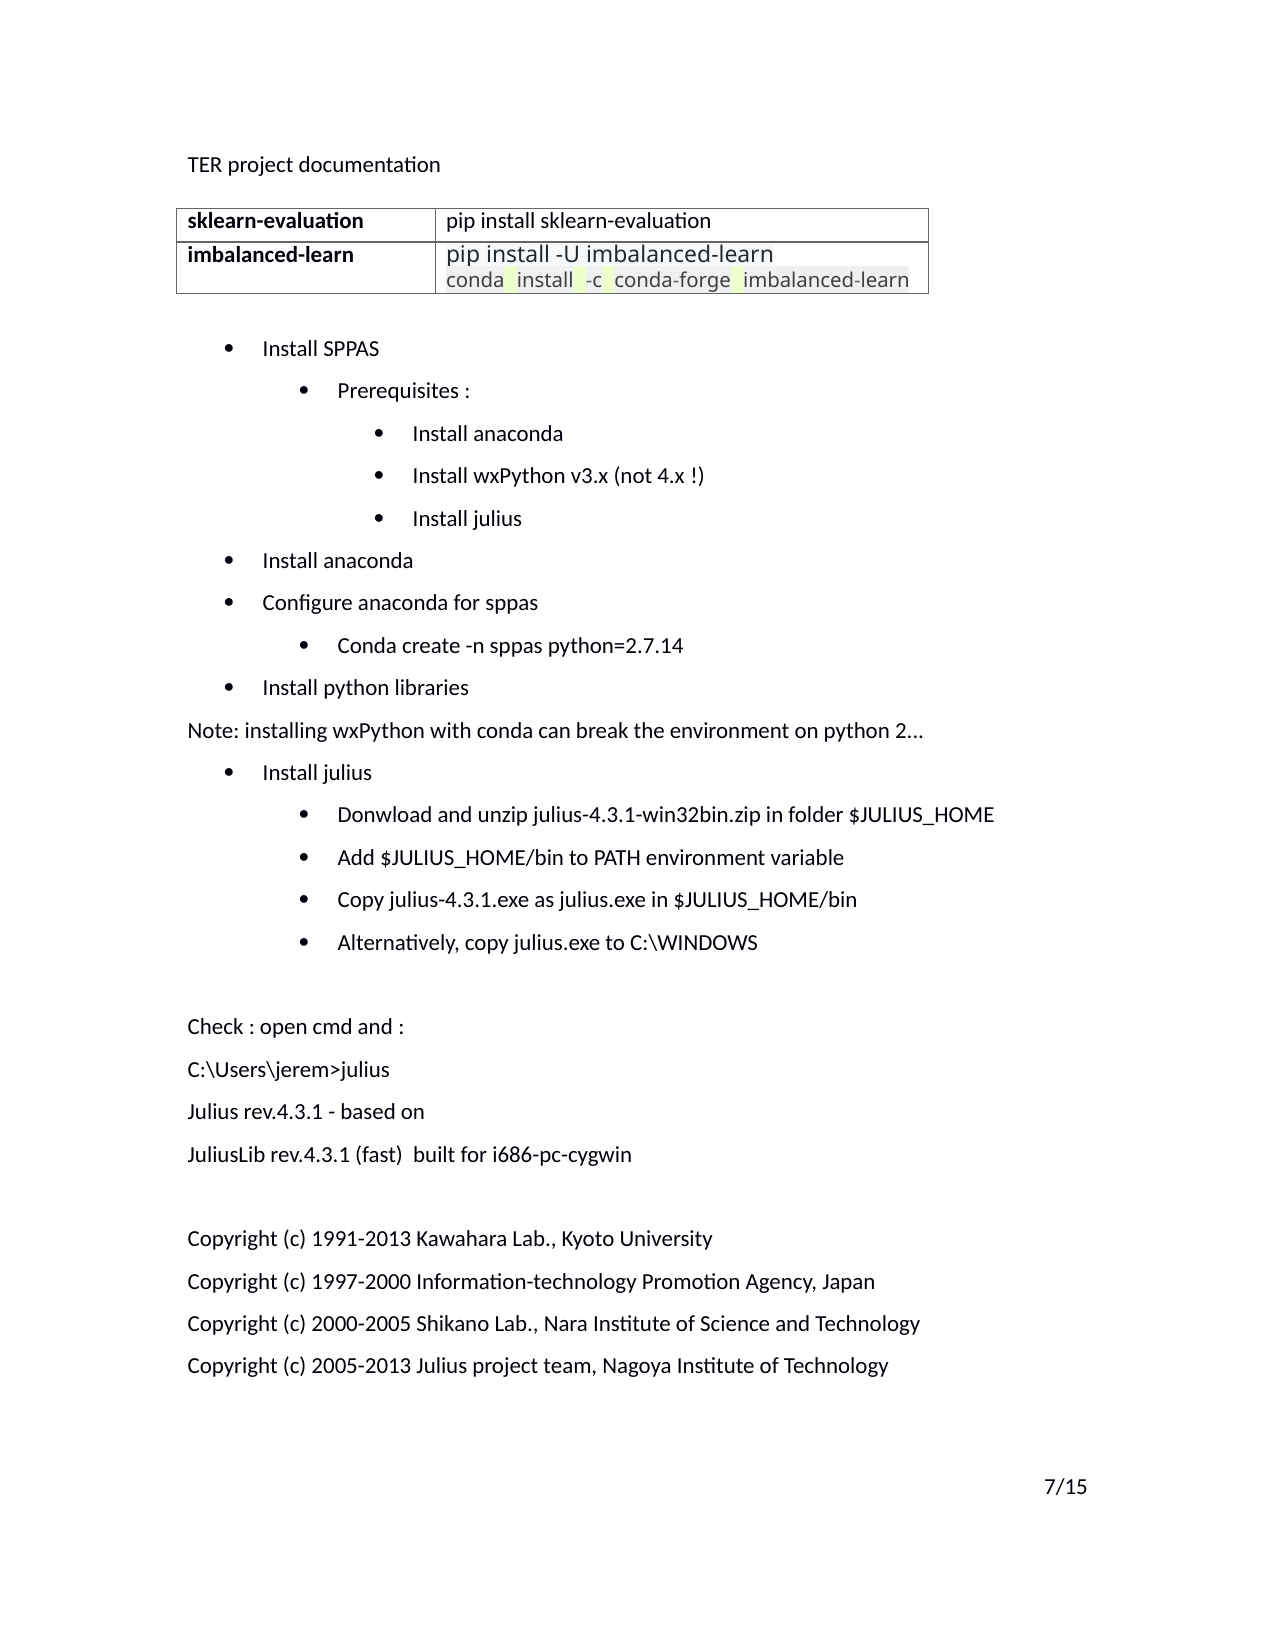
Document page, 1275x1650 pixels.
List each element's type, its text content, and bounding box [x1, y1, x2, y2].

table_cell pip install sklearn-evaluation [436, 209, 928, 241]
table_cell pip install -U imbalanced-learn conda install -c conda-forge imbalanced-learn [436, 243, 928, 292]
list Conda create -n sppas python=2.7.14 [300, 633, 1087, 658]
list Donwload and unzip julius-4.3.1-win32bin.zip in folder $JULIUS_HOME [300, 802, 1087, 828]
list Install julius [225, 760, 1087, 786]
list Alternatively, copy julius.exe to C:\WINDOWS [300, 929, 1087, 955]
text JuliusLib rev.4.3.1 (fast) built for i686-pc-cygwin [187, 1141, 1087, 1167]
list Install anaconda [225, 548, 1087, 574]
list Install julius [375, 506, 1087, 531]
list Install wxPython v3.x (not 4.x !) [375, 463, 1087, 489]
text Copyright (c) 2000-2005 Shikano Lab., Nara Institute of Science and Technology [187, 1311, 1087, 1337]
table_cell imbalanced-learn [177, 243, 435, 292]
text C:\Users\jerem>julius [187, 1057, 1087, 1082]
text Note: installing wxPython with conda can break the environment on python 2... [187, 717, 1087, 743]
text Check : open cmd and : [187, 1014, 1087, 1040]
list Install anaconda [375, 421, 1087, 446]
table_cell sklearn-evaluation [177, 209, 435, 241]
list Install SPPAS [225, 336, 1087, 362]
list Configure anaconda for sppas [225, 590, 1087, 616]
text Copyright (c) 1997-2000 Information-technology Promotion Agency, Japan [187, 1269, 1087, 1294]
list Prerequisites : [300, 378, 1087, 404]
list Copy julius-4.3.1.exe as julius.exe in $JULIUS_HOME/bin [300, 887, 1087, 913]
text Copyright (c) 1991-2013 Kawahara Lab., Kyoto University [187, 1226, 1087, 1252]
list Install python libraries [225, 675, 1087, 701]
text Julius rev.4.3.1 - based on [187, 1099, 1087, 1125]
list Add $JULIUS_HOME/bin to PATH environment variable [300, 845, 1087, 870]
text Copyright (c) 2005-2013 Julius project team, Nagoya Institute of Technology [187, 1353, 1087, 1379]
